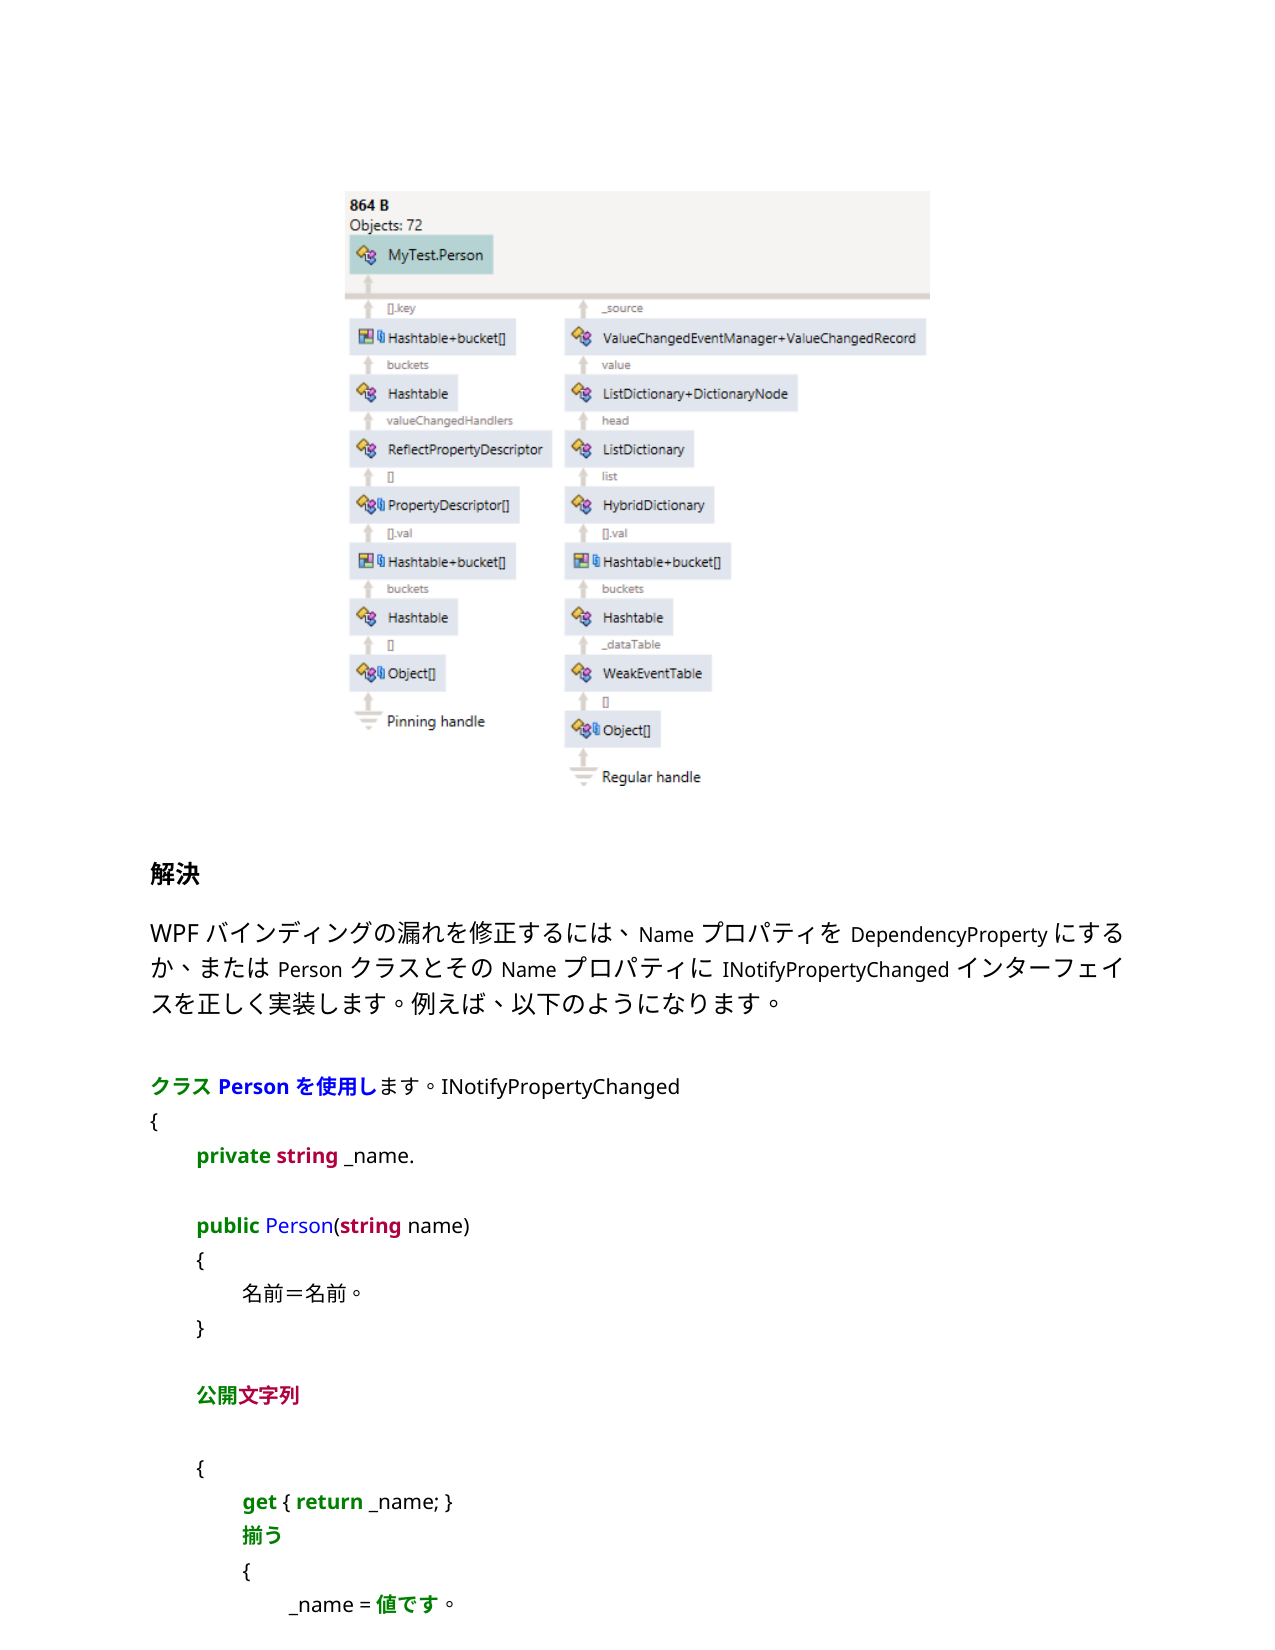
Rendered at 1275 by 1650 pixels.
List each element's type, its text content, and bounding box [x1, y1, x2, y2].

text private string _name. [196, 1141, 1275, 1169]
text { [196, 1453, 1275, 1482]
text get { return _name; } [242, 1487, 1275, 1516]
text 名前＝名前。 [242, 1279, 1275, 1307]
subtitle 解決 [150, 857, 1275, 891]
text { [196, 1245, 1275, 1273]
text _name = 値です。 [289, 1590, 1275, 1618]
text WPF バインディングの漏れを修正するには、Name プロパティを DependencyProperty にするか、または Person クラスとその Name プロパティに INotifyPropertyChanged インターフェイスを正しく実装します。例えば、以下のようになります。 [150, 915, 1125, 1021]
text 公開文字列 [196, 1382, 1275, 1410]
text { [150, 1107, 1275, 1135]
picture [344, 191, 930, 786]
text public Person(string name) [196, 1211, 1275, 1239]
text { [242, 1556, 1275, 1584]
text 揃う [242, 1522, 1275, 1550]
text クラス Person を使用します。INotifyPropertyChanged [150, 1072, 1275, 1101]
text } [196, 1313, 1275, 1342]
